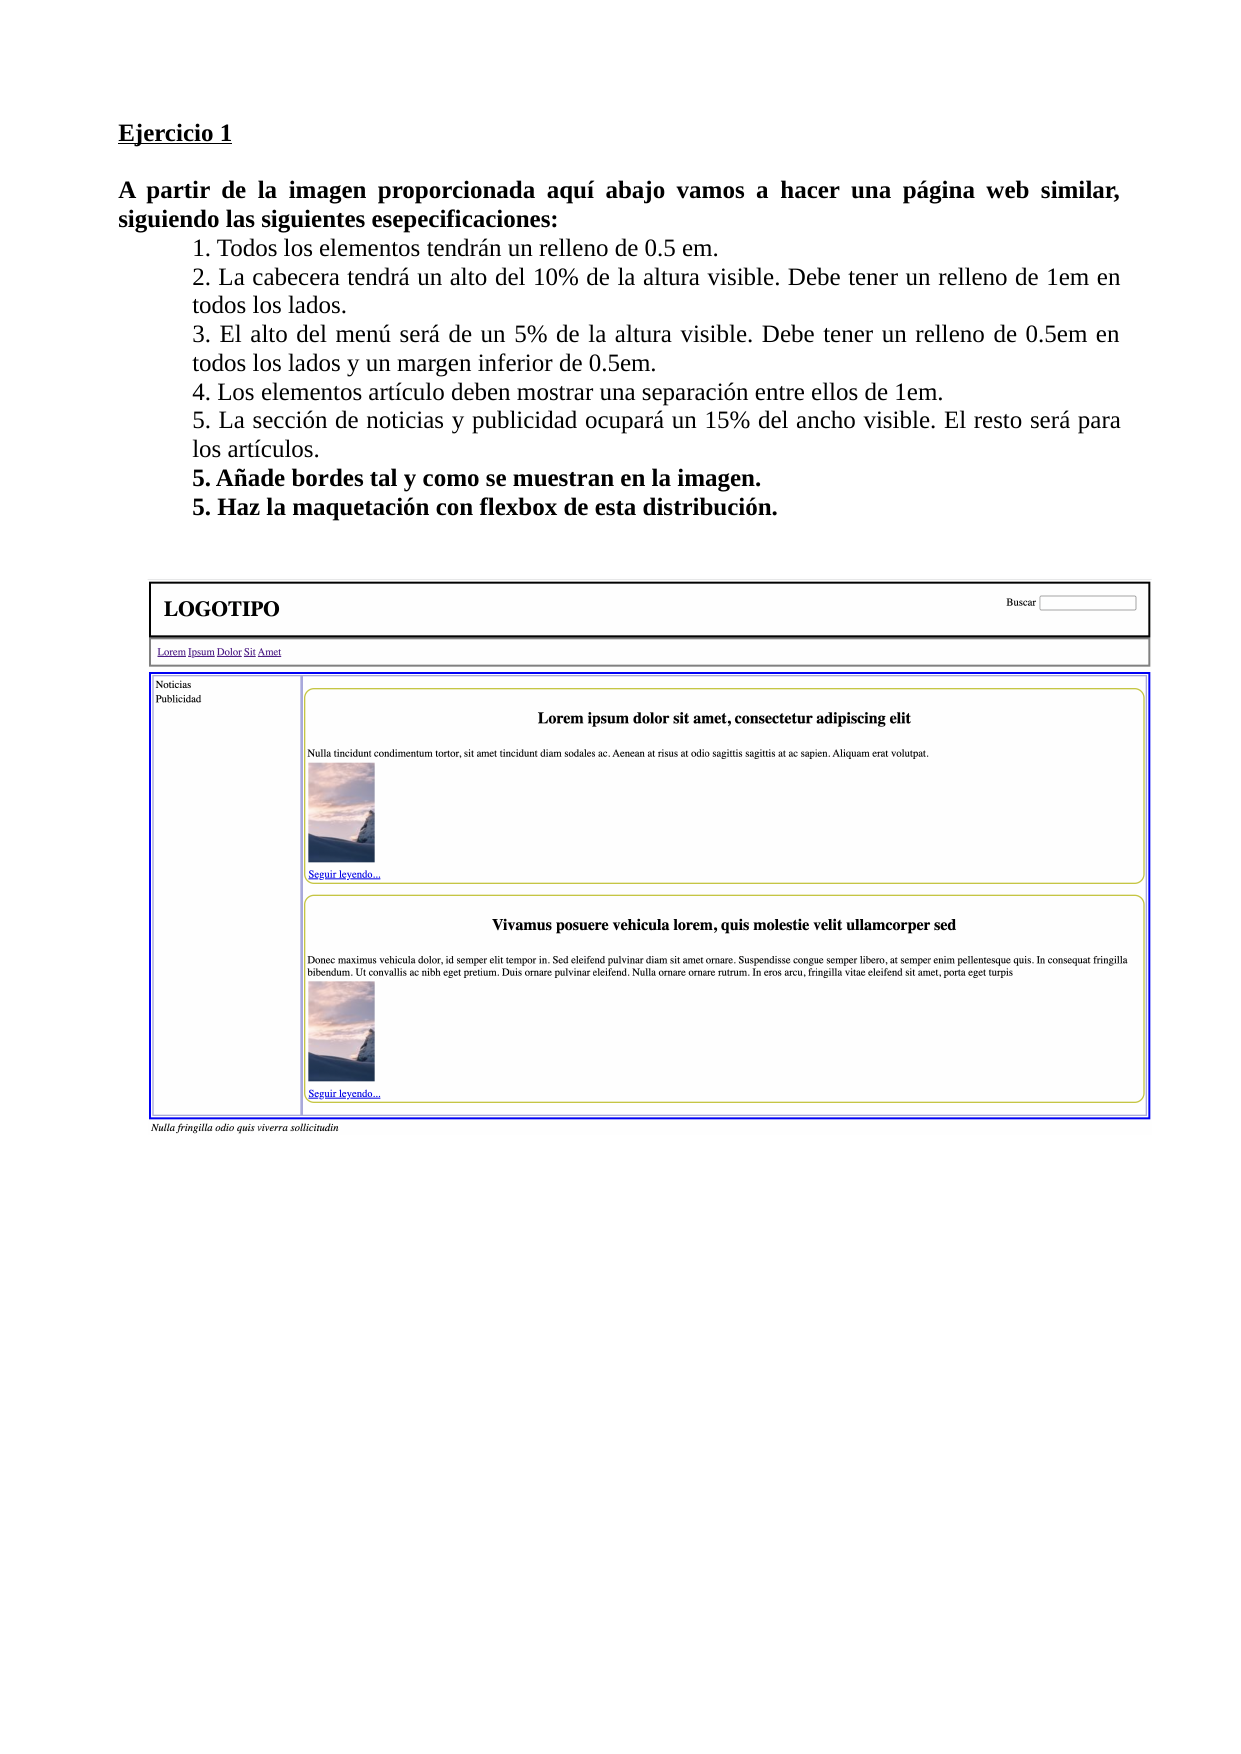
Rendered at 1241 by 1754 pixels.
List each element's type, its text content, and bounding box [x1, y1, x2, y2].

text 1. Todos los elementos tendrán un relleno de 0.5 em. [192, 233, 1122, 262]
text 3. El alto del menú será de un 5% de la altura visible. Debe tener un relleno de 0.5em en todos los lados y un margen inferior de 0.5em. [192, 319, 1122, 377]
text 5. La sección de noticias y publicidad ocupará un 15% del ancho visible. El resto será para los artículos. [192, 406, 1122, 463]
text 5. Haz la maquetación con flexbox de esta distribución. [192, 492, 1122, 521]
text 2. La cabecera tendrá un alto del 10% de la altura visible. Debe tener un relleno de 1em en todos los lados. [192, 262, 1122, 319]
text Ejercicio 1 [118, 118, 1122, 147]
text A partir de la imagen proporcionada aquí abajo vamos a hacer una página web similar, siguiendo las siguientes esepecificaciones: [118, 176, 1122, 233]
picture [147, 577, 1152, 1135]
text 5. Añade bordes tal y como se muestran en la imagen. [192, 463, 1122, 492]
text 4. Los elementos artículo deben mostrar una separación entre ellos de 1em. [192, 377, 1122, 406]
